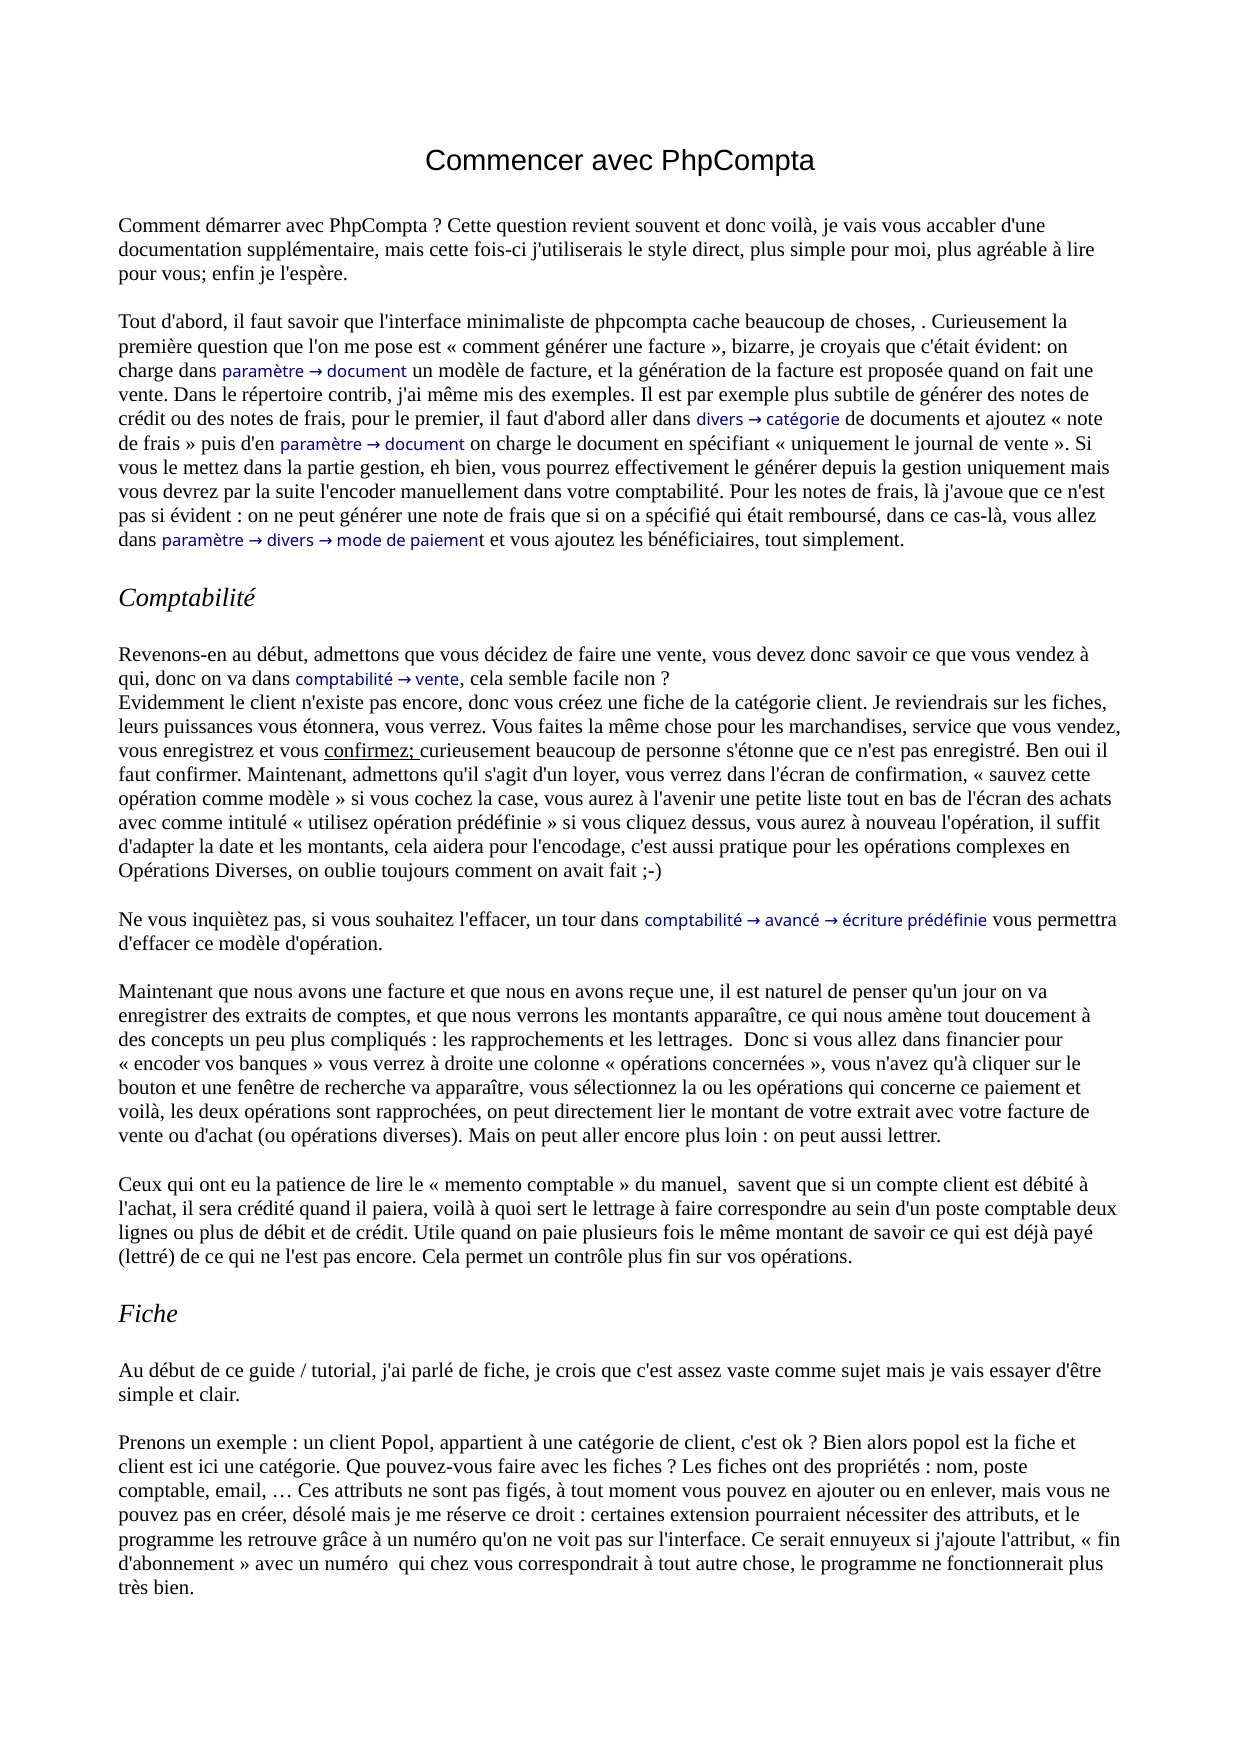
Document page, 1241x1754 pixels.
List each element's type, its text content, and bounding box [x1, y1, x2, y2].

subtitle Comptabilité [118, 581, 1122, 612]
text Tout d'abord, il faut savoir que l'interface minimaliste de phpcompta cache beaucoup de choses, . Curieusement la première question que l'on me pose est « comment générer une facture », bizarre, je croyais que c'était évident: on charge dans paramètre → document un modèle de facture, et la génération de la facture est proposée quand on fait une vente. Dans le répertoire contrib, j'ai même mis des exemples. Il est par exemple plus subtile de générer des notes de crédit ou des notes de frais, pour le premier, il faut d'abord aller dans divers → catégorie de documents et ajoutez « note de frais » puis d'en paramètre → document on charge le document en spécifiant « uniquement le journal de vente ». Si vous le mettez dans la partie gestion, eh bien, vous pourrez effectivement le générer depuis la gestion uniquement mais vous devrez par la suite l'encoder manuellement dans votre comptabilité. Pour les notes de frais, là j'avoue que ce n'est pas si évident : on ne peut générer une note de frais que si on a spécifié qui était remboursé, dans ce cas-là, vous allez dans paramètre → divers → mode de paiement et vous ajoutez les bénéficiaires, tout simplement. [118, 309, 1122, 551]
text Ceux qui ont eu la patience de lire le « memento comptable » du manuel, savent que si un compte client est débité à l'achat, il sera crédité quand il paiera, voilà à quoi sert le lettrage à faire correspondre au sein d'un poste comptable deux lignes ou plus de débit et de crédit. Utile quand on paie plusieurs fois le même montant de savoir ce qui est déjà payé (lettré) de ce qui ne l'est pas encore. Cela permet un contrôle plus fin sur vos opérations. [118, 1172, 1122, 1268]
subtitle Fiche [118, 1298, 1122, 1328]
text Au début de ce guide / tutorial, j'ai parlé de fiche, je crois que c'est assez vaste comme sujet mais je vais essayer d'être simple et clair. [118, 1358, 1122, 1406]
text Evidemment le client n'existe pas encore, donc vous créez une fiche de la catégorie client. Je reviendrais sur les fiches, leurs puissances vous étonnera, vous verrez. Vous faites la même chose pour les marchandises, service que vous vendez, vous enregistrez et vous confirmez; curieusement beaucoup de personne s'étonne que ce n'est pas enregistré. Ben oui il faut confirmer. Maintenant, admettons qu'il s'agit d'un loyer, vous verrez dans l'écran de confirmation, « sauvez cette opération comme modèle » si vous cochez la case, vous aurez à l'avenir une petite liste tout en bas de l'écran des achats avec comme intitulé « utilisez opération prédéfinie » si vous cliquez dessus, vous aurez à nouveau l'opération, il suffit d'adapter la date et les montants, cela aidera pour l'encodage, c'est aussi pratique pour les opérations complexes en Opérations Diverses, on oublie toujours comment on avait fait ;-) [118, 690, 1122, 882]
text Prenons un exemple : un client Popol, appartient à une catégorie de client, c'est ok ? Bien alors popol est la fiche et client est ici une catégorie. Que pouvez-vous faire avec les fiches ? Les fiches ont des propriétés : nom, poste comptable, email, … Ces attributs ne sont pas figés, à tout moment vous pouvez en ajouter ou en enlever, mais vous ne pouvez pas en créer, désolé mais je me réserve ce droit : certaines extension pourraient nécessiter des attributs, et le programme les retrouve grâce à un numéro qu'on ne voit pas sur l'interface. Ce serait ennuyeux si j'ajoute l'attribut, « fin d'abonnement » avec un numéro qui chez vous correspondrait à tout autre chose, le programme ne fonctionnerait plus très bien. [118, 1430, 1122, 1599]
subtitle Commencer avec PhpCompta [118, 143, 1122, 177]
text Comment démarrer avec PhpCompta ? Cette question revient souvent et donc voilà, je vais vous accabler d'une documentation supplémentaire, mais cette fois-ci j'utiliserais le style direct, plus simple pour moi, plus agréable à lire pour vous; enfin je l'espère. [118, 213, 1122, 285]
text Maintenant que nous avons une facture et que nous en avons reçue une, il est naturel de penser qu'un jour on va enregistrer des extraits de comptes, et que nous verrons les montants apparaître, ce qui nous amène tout doucement à des concepts un peu plus compliqués : les rapprochements et les lettrages. Donc si vous allez dans financier pour « encoder vos banques » vous verrez à droite une colonne « opérations concernées », vous n'avez qu'à cliquer sur le bouton et une fenêtre de recherche va apparaître, vous sélectionnez la ou les opérations qui concerne ce paiement et voilà, les deux opérations sont rapprochées, on peut directement lier le montant de votre extrait avec votre facture de vente ou d'achat (ou opérations diverses). Mais on peut aller encore plus loin : on peut aussi lettrer. [118, 979, 1122, 1147]
text Revenons-en au début, admettons que vous décidez de faire une vente, vous devez donc savoir ce que vous vendez à qui, donc on va dans comptabilité → vente, cela semble facile non ? [118, 642, 1122, 690]
text Ne vous inquiètez pas, si vous souhaitez l'effacer, un tour dans comptabilité → avancé → écriture prédéfinie vous permettra d'effacer ce modèle d'opération. [118, 907, 1122, 955]
